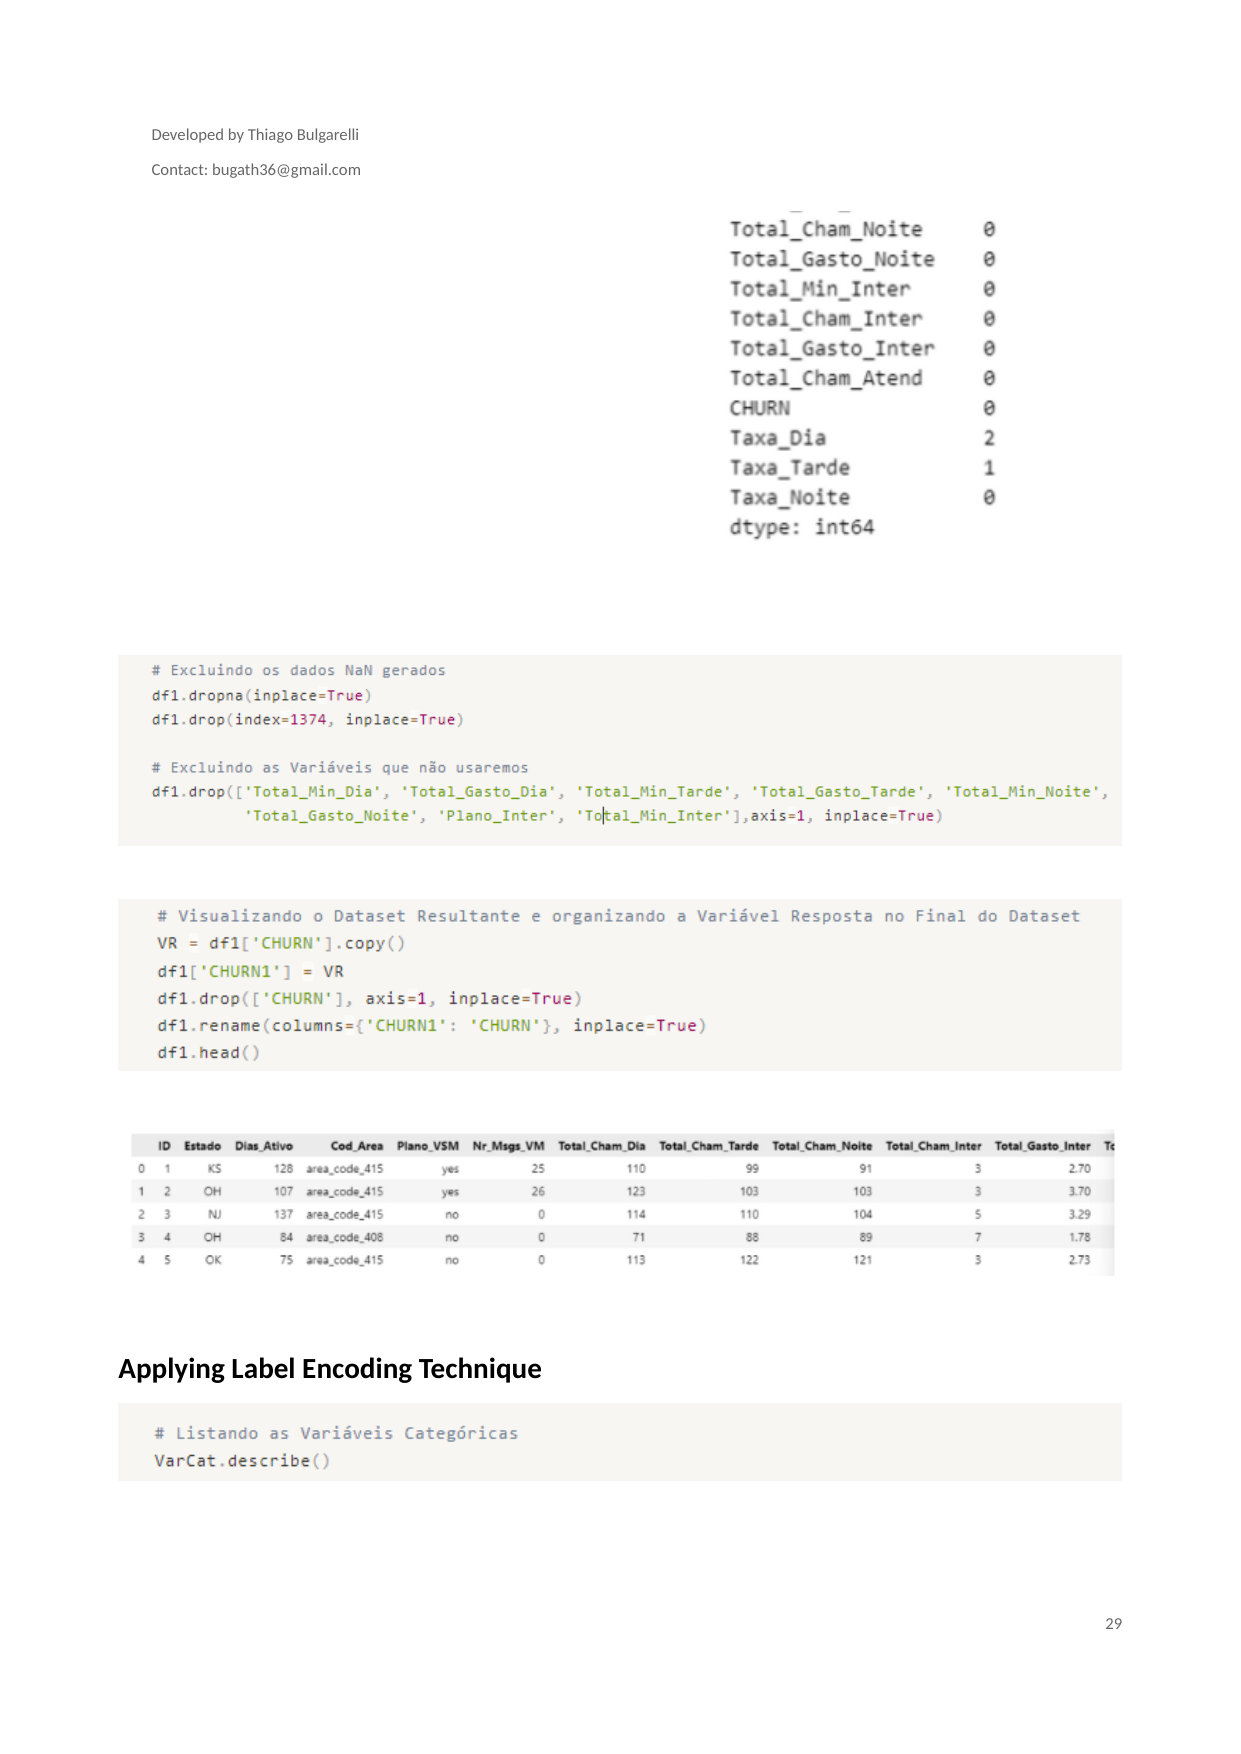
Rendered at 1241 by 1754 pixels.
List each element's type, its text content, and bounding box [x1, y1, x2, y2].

picture [118, 1403, 1123, 1481]
picture [118, 899, 1123, 1071]
picture [118, 1125, 1123, 1276]
subtitle Applying Label Encoding Technique [118, 1350, 1122, 1386]
picture [714, 211, 1015, 545]
picture [118, 655, 1123, 846]
